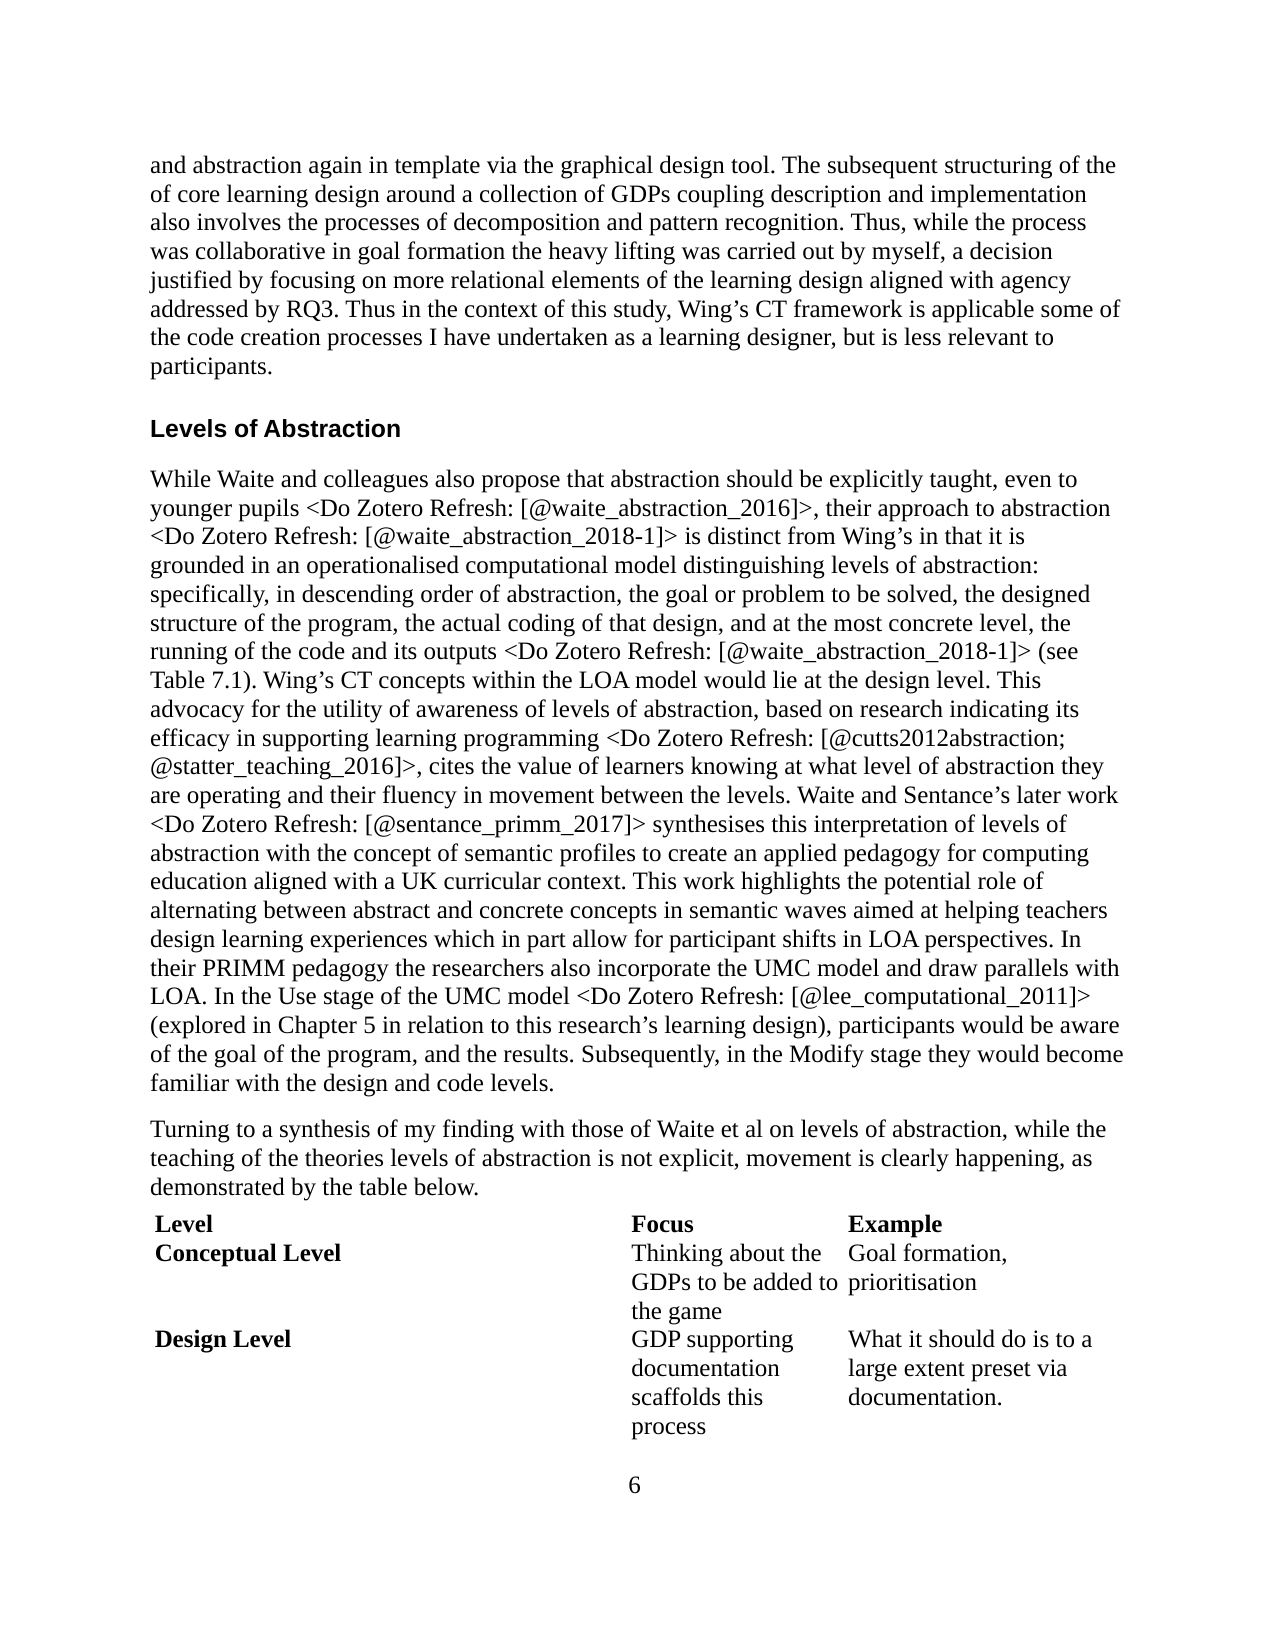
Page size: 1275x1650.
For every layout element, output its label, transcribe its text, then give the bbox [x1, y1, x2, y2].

text and abstraction again in template via the graphical design tool. The subsequent structuring of the of core learning design around a collection of GDPs coupling description and implementation also involves the processes of decomposition and pattern recognition. Thus, while the process was collaborative in goal formation the heavy lifting was carried out by myself, a decision justified by focusing on more relational elements of the learning design aligned with agency addressed by RQ3. Thus in the context of this study, Wing’s CT framework is applicable some of the code creation processes I have undertaken as a learning designer, but is less relevant to participants. [150, 150, 1125, 380]
table_cell Conceptual Level [150, 1238, 627, 1324]
table_cell GDP supporting documentation scaffolds this process [627, 1325, 843, 1439]
table_cell Goal formation, prioritisation [843, 1238, 1125, 1324]
table_cell What it should do is to a large extent preset via documentation. [843, 1325, 1125, 1439]
subtitle Levels of Abstraction [150, 414, 1125, 442]
table_header Focus [627, 1210, 843, 1238]
text Turning to a synthesis of my finding with those of Waite et al on levels of abstraction, while the teaching of the theories levels of abstraction is not explicit, movement is clearly happening, as demonstrated by the table below. [150, 1114, 1125, 1201]
table_header Level [150, 1210, 627, 1238]
table_header Example [843, 1210, 1125, 1238]
text While Waite and colleagues also propose that abstraction should be explicitly taught, even to younger pupils <Do Zotero Refresh: [@waite_abstraction_2016]>, their approach to abstraction <Do Zotero Refresh: [@waite_abstraction_2018-1]> is distinct from Wing’s in that it is grounded in an operationalised computational model distinguishing levels of abstraction: specifically, in descending order of abstraction, the goal or problem to be solved, the designed structure of the program, the actual coding of that design, and at the most concrete level, the running of the code and its outputs <Do Zotero Refresh: [@waite_abstraction_2018-1]> (see Table 7.1). Wing’s CT concepts within the LOA model would lie at the design level. This advocacy for the utility of awareness of levels of abstraction, based on research indicating its efficacy in supporting learning programming <Do Zotero Refresh: [@cutts2012abstraction; @statter_teaching_2016]>, cites the value of learners knowing at what level of abstraction they are operating and their fluency in movement between the levels. Waite and Sentance’s later work <Do Zotero Refresh: [@sentance_primm_2017]> synthesises this interpretation of levels of abstraction with the concept of semantic profiles to create an applied pedagogy for computing education aligned with a UK curricular context. This work highlights the potential role of alternating between abstract and concrete concepts in semantic waves aimed at helping teachers design learning experiences which in part allow for participant shifts in LOA perspectives. In their PRIMM pedagogy the researchers also incorporate the UMC model and draw parallels with LOA. In the Use stage of the UMC model <Do Zotero Refresh: [@lee_computational_2011]> (explored in Chapter 5 in relation to this research’s learning design), participants would be aware of the goal of the program, and the results. Subsequently, in the Modify stage they would become familiar with the design and code levels. [150, 464, 1125, 1096]
table_cell Design Level [150, 1325, 627, 1439]
table_cell Thinking about the GDPs to be added to the game [627, 1238, 843, 1324]
